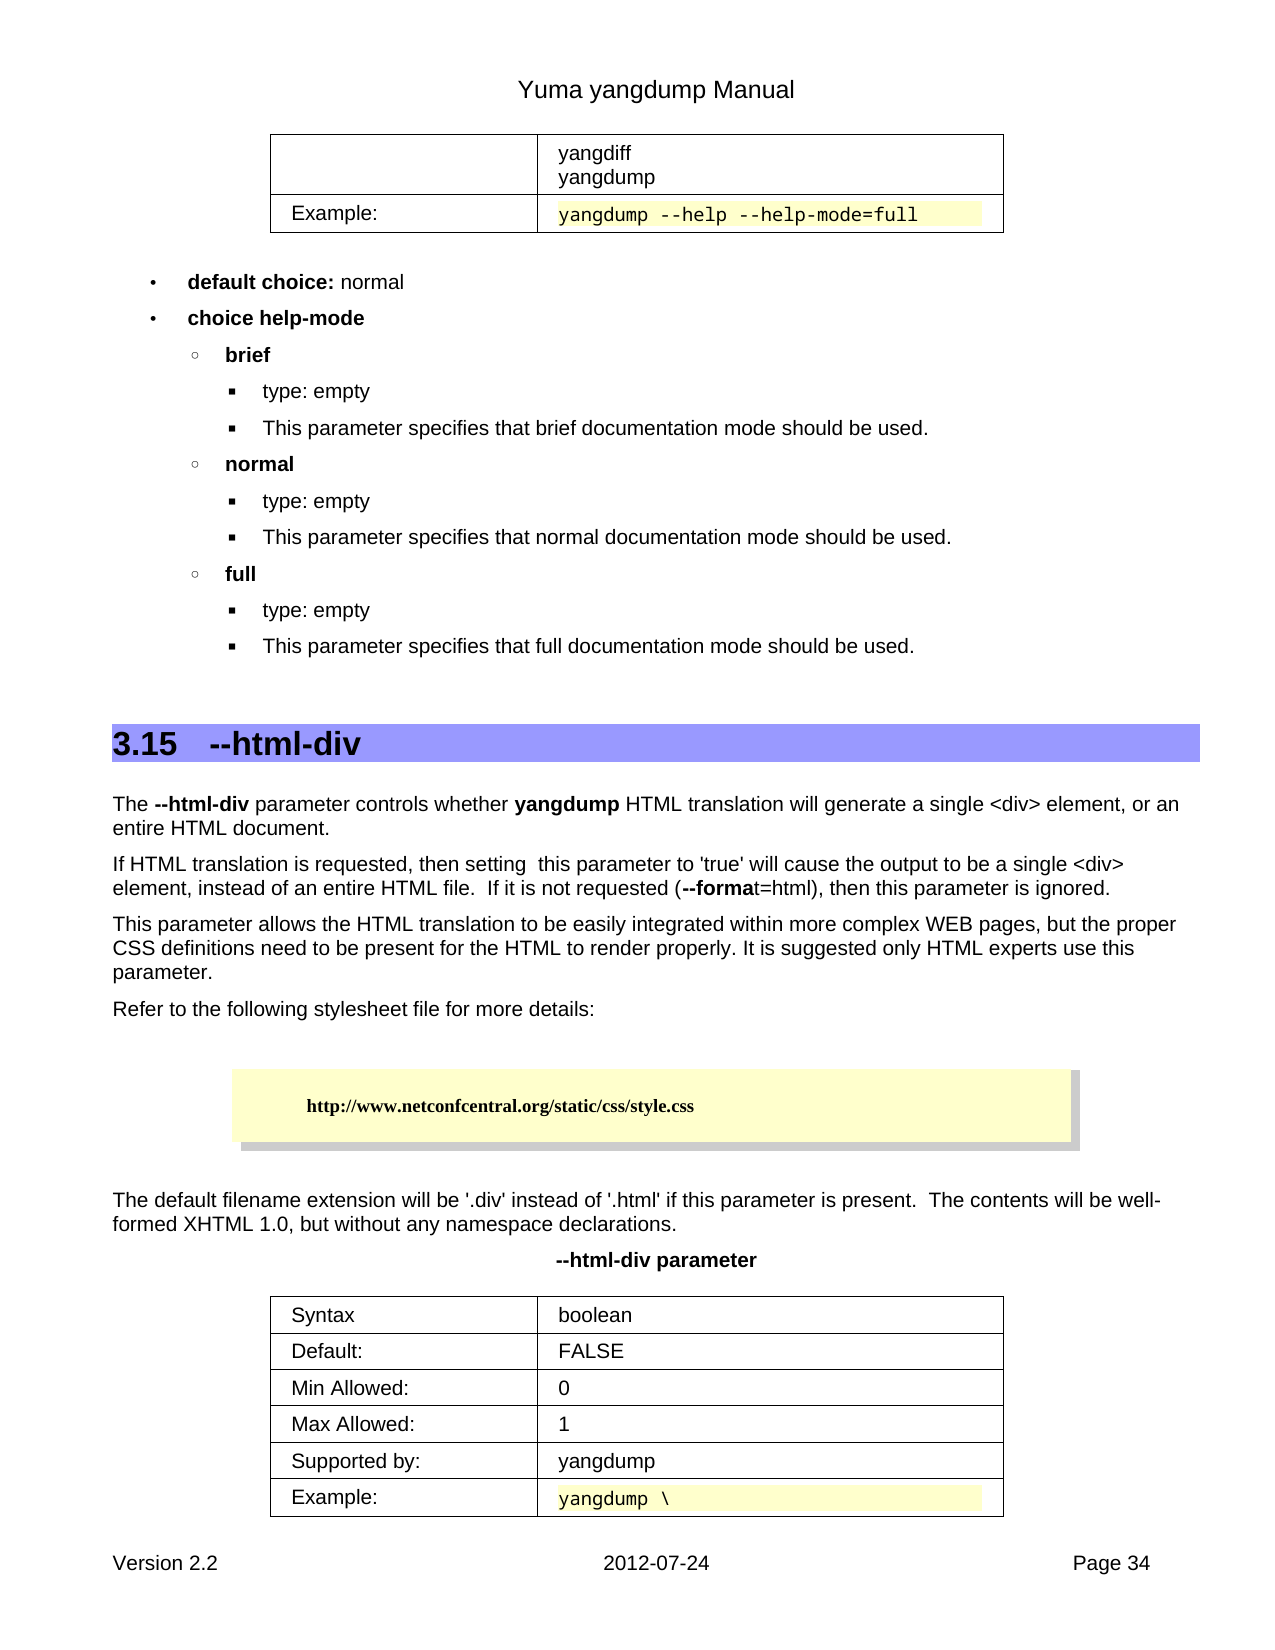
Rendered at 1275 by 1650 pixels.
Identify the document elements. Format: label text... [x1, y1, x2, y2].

text The default filename extension will be '.div' instead of '.html' if this parameter is present. The contents will be well-formed XHTML 1.0, but without any namespace declarations. [112, 1188, 1200, 1236]
list brief [187, 343, 1200, 367]
list normal [187, 452, 1200, 476]
list choice help-mode [150, 306, 1200, 330]
table_header Syntax [271, 1297, 537, 1332]
list default choice: normal [150, 270, 1200, 294]
table_cell Example: [271, 195, 537, 232]
list This parameter specifies that full documentation mode should be used. [225, 634, 1200, 658]
list type: empty [225, 488, 1200, 512]
table_cell Max Allowed: [271, 1406, 537, 1442]
table_cell Example: [271, 1479, 537, 1516]
table_cell 1 [538, 1406, 1003, 1442]
text This parameter allows the HTML translation to be easily integrated within more complex WEB pages, but the proper CSS definitions need to be present for the HTML to render properly. It is suggested only HTML experts use this parameter. [112, 912, 1200, 984]
list This parameter specifies that brief documentation mode should be used. [225, 416, 1200, 439]
table_cell FALSE [538, 1334, 1003, 1369]
table_cell Default: [271, 1334, 537, 1369]
table_cell yangdump \ [538, 1479, 1003, 1516]
table_cell [271, 135, 537, 194]
list This parameter specifies that normal documentation mode should be used. [225, 525, 1200, 549]
subtitle --html-div parameter [127, 1248, 1185, 1272]
table_cell Supported by: [271, 1443, 537, 1478]
table_cell 0 [538, 1370, 1003, 1405]
text http://www.netconfcentral.org/static/css/style.css [232, 1095, 1071, 1117]
text Refer to the following stylesheet file for more details: [112, 997, 1200, 1021]
table_header boolean [538, 1297, 1003, 1332]
table_cell yangdump [538, 1443, 1003, 1478]
list type: empty [225, 598, 1200, 622]
subtitle --html-div [112, 724, 1200, 762]
table_cell Min Allowed: [271, 1370, 537, 1405]
table_cell yangdump --help --help-mode=full [538, 195, 1003, 232]
text If HTML translation is requested, then setting this parameter to 'true' will cause the output to be a single <div> element, instead of an entire HTML file. If it is not requested (--format=html), then this parameter is ignored. [112, 852, 1200, 900]
list full [187, 561, 1200, 585]
table_cell yangdiff yangdump [538, 135, 1003, 194]
text The --html-div parameter controls whether yangdump HTML translation will generate a single <div> element, or an entire HTML document. [112, 791, 1200, 839]
list type: empty [225, 379, 1200, 403]
